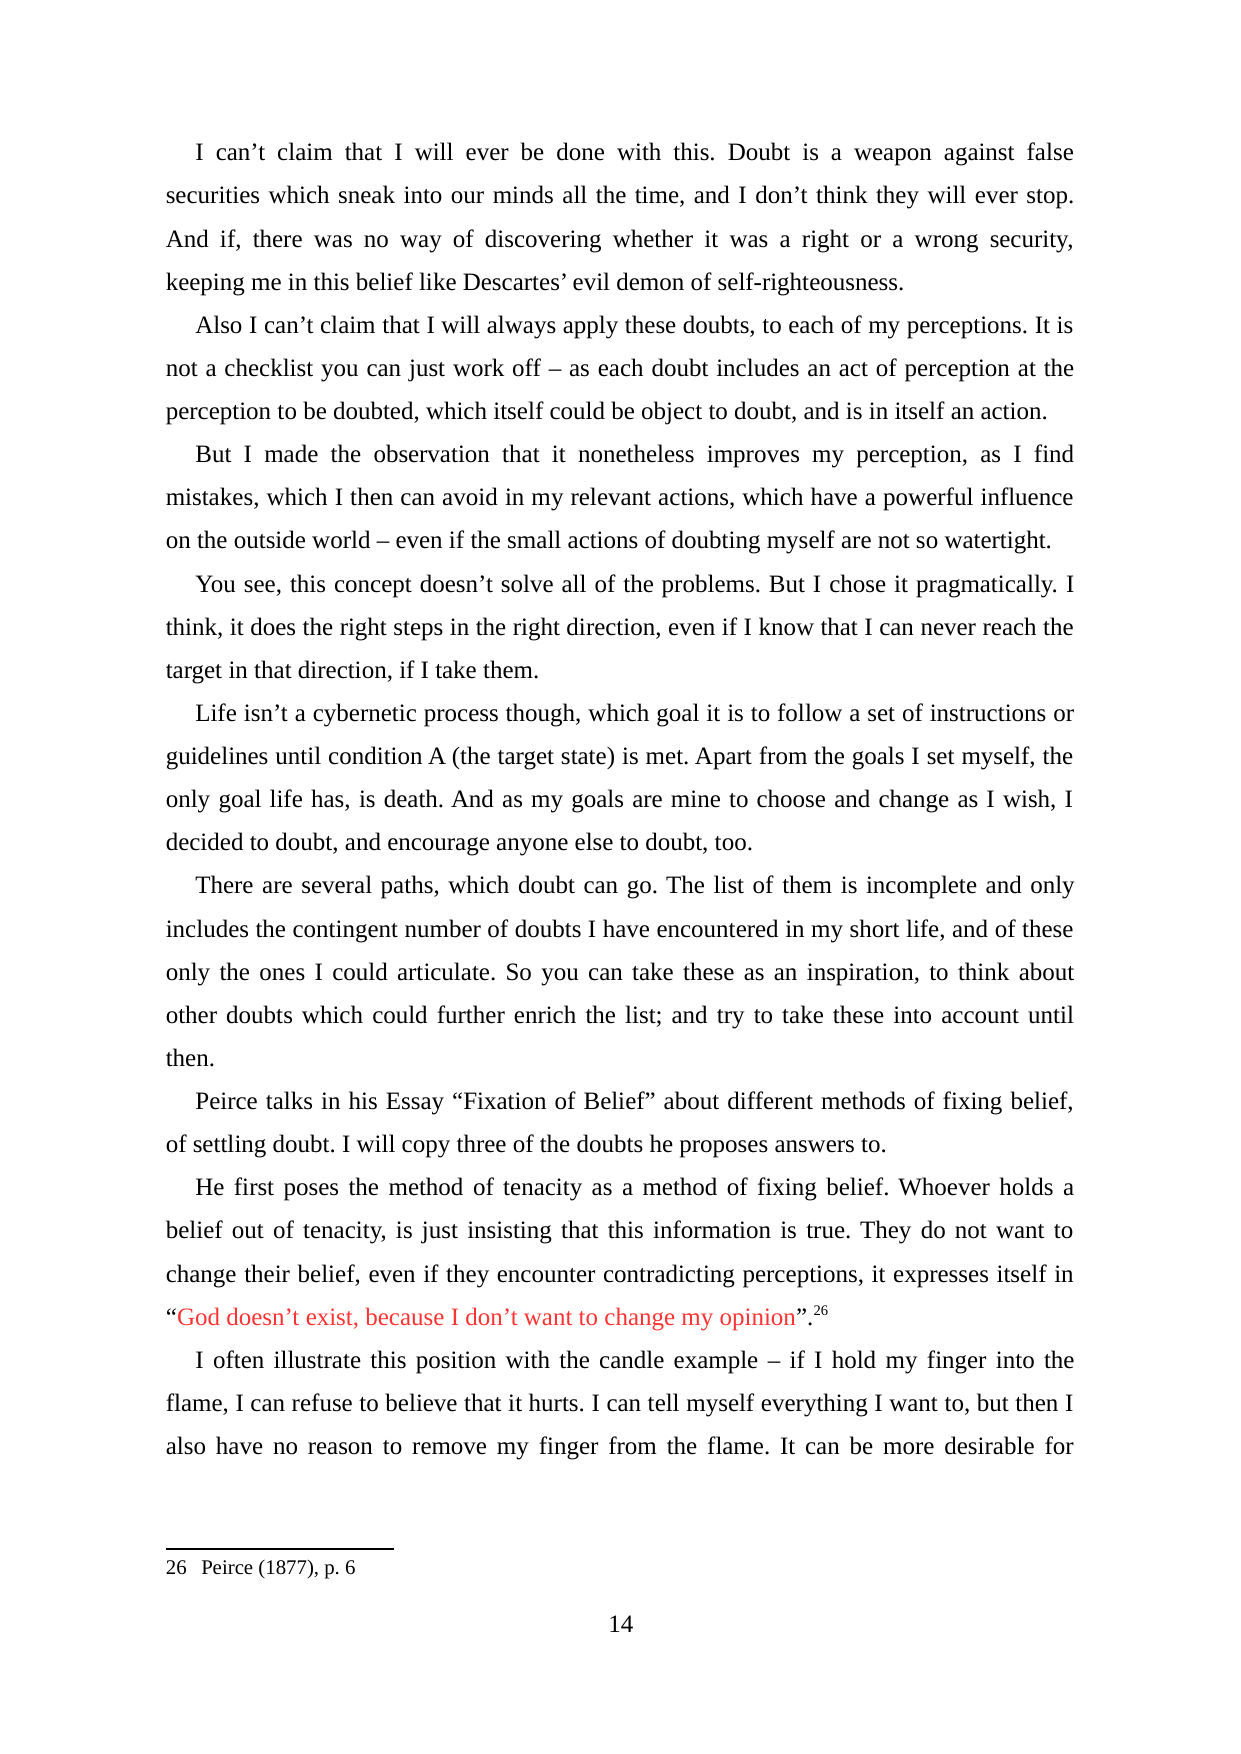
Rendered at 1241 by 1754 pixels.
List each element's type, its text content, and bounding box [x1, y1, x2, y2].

text I often illustrate this position with the candle example – if I hold my finger into the flame, I can refuse to believe that it hurts. I can tell myself everything I want to, but then I also have no reason to remove my finger from the flame. It can be more desirable for [166, 1345, 1075, 1460]
text Peirce (1877), p. 6 [166, 1555, 1075, 1579]
text Life isn’t a cybernetic process though, which goal it is to follow a set of instructions or guidelines until condition A (the target state) is met. Apart from the goals I set myself, the only goal life has, is death. And as my goals are mine to choose and change as I wish, I decided to doubt, and encourage anyone else to doubt, too. [166, 698, 1075, 856]
text There are several paths, which doubt can go. The list of them is incomplete and only includes the contingent number of doubts I have encountered in my short life, and of these only the ones I could articulate. So you can take these as an inspiration, to think about other doubts which could further enrich the list; and try to take these into account until then. [166, 871, 1075, 1072]
text He first poses the method of tenacity as a method of fixing belief. Whoever holds a belief out of tenacity, is just insisting that this information is true. They do not want to change their belief, even if they encounter contradicting perceptions, it expresses itself in “God doesn’t exist, because I don’t want to change my opinion”. [166, 1172, 1075, 1331]
text I can’t claim that I will ever be done with this. Doubt is a weapon against false securities which sneak into our minds all the time, and I don’t think they will ever stop. And if, there was no way of discovering whether it was a right or a wrong security, keeping me in this belief like Descartes’ evil demon of self-righteousness. [166, 137, 1075, 296]
text Peirce talks in his Essay “Fixation of Belief” about different methods of fixing belief, of settling doubt. I will copy three of the doubts he proposes answers to. [166, 1086, 1075, 1158]
text Also I can’t claim that I will always apply these doubts, to each of my perceptions. It is not a checklist you can just work off – as each doubt includes an act of perception at the perception to be doubted, which itself could be object to doubt, and is in itself an action. [166, 310, 1075, 425]
text But I made the observation that it nonetheless improves my perception, as I find mistakes, which I then can avoid in my relevant actions, which have a powerful influence on the outside world – even if the small actions of doubting myself are not so watertight. [166, 439, 1075, 554]
text You see, this concept doesn’t solve all of the problems. But I chose it pragmatically. I think, it does the right steps in the right direction, even if I know that I can never reach the target in that direction, if I take them. [166, 569, 1075, 684]
